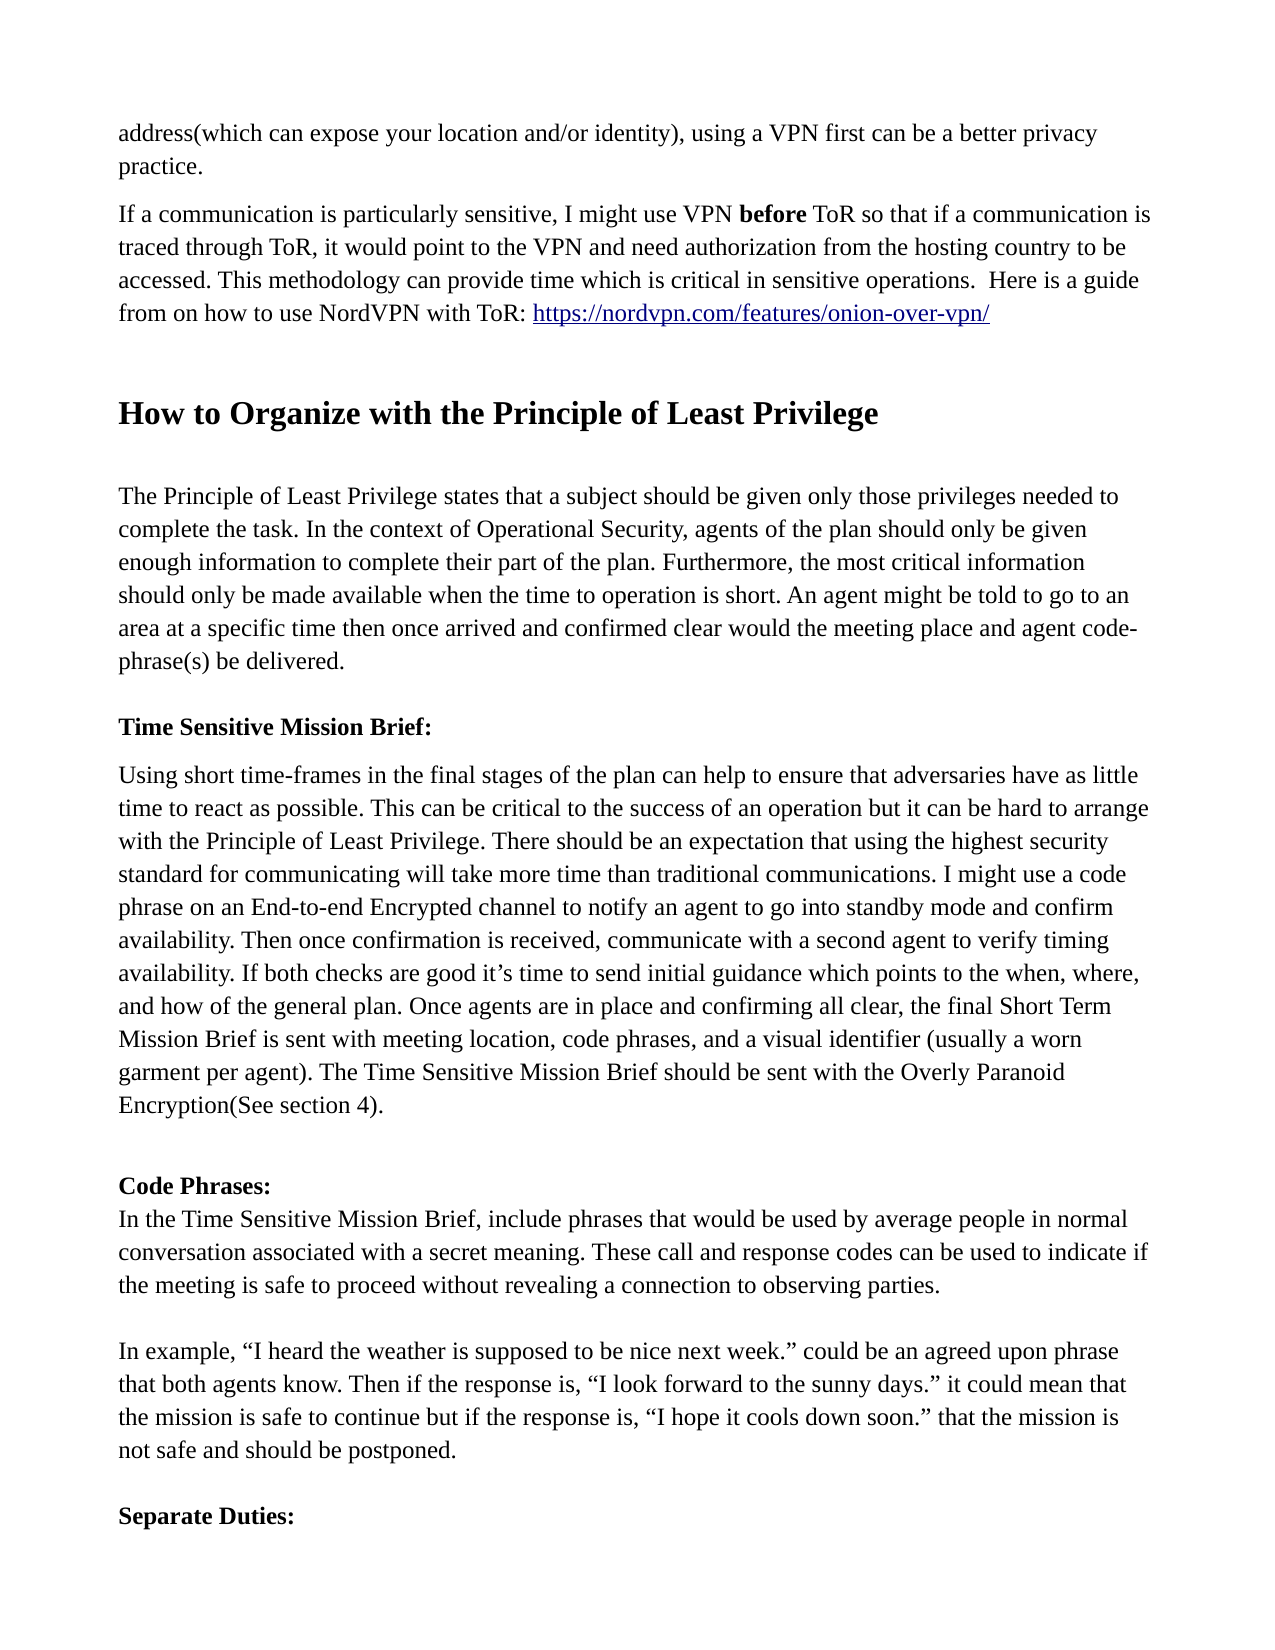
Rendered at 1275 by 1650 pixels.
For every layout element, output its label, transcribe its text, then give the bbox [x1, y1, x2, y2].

text Using short time-frames in the final stages of the plan can help to ensure that adversaries have as little time to react as possible. This can be critical to the success of an operation but it can be hard to arrange with the Principle of Least Privilege. There should be an expectation that using the highest security standard for communicating will take more time than traditional communications. I might use a code phrase on an End-to-end Encrypted channel to notify an agent to go into standby mode and confirm availability. Then once confirmation is received, communicate with a second agent to verify timing availability. If both checks are good it’s time to send initial guidance which points to the when, where, and how of the general plan. Once agents are in place and confirming all clear, the final Short Term Mission Brief is sent with meeting location, code phrases, and a visual identifier (usually a worn garment per agent). The Time Sensitive Mission Brief should be sent with the Overly Paranoid Encryption(See section 4). [118, 760, 1157, 1119]
text How to Organize with the Principle of Least Privilege [118, 393, 1157, 431]
text In the Time Sensitive Mission Brief, include phrases that would be used by average people in normal conversation associated with a secret meaning. These call and response codes can be used to indicate if the meeting is safe to proceed without revealing a connection to observing parties. [118, 1204, 1157, 1298]
text address(which can expose your location and/or identity), using a VPN first can be a better privacy practice. [118, 118, 1157, 180]
text Separate Duties: [118, 1501, 1157, 1530]
text If a communication is particularly sensitive, I might use VPN before ToR so that if a communication is traced through ToR, it would point to the VPN and need authorization from the hosting country to be accessed. This methodology can provide time which is critical in sensitive operations. Here is a guide from on how to use NordVPN with ToR: https://nordvpn.com/features/onion-over-vpn/ [118, 199, 1157, 327]
text In example, “I heard the weather is supposed to be nice next week.” could be an agreed upon phrase that both agents know. Then if the response is, “I look forward to the sunny days.” it could mean that the mission is safe to continue but if the response is, “I hope it cools down soon.” that the mission is not safe and should be postponed. [118, 1336, 1157, 1464]
text Time Sensitive Mission Brief: [118, 712, 1157, 741]
text Code Phrases: [118, 1171, 1157, 1199]
text The Principle of Least Privilege states that a subject should be given only those privileges needed to complete the task. In the context of Operational Security, agents of the plan should only be given enough information to complete their part of the plan. Furthermore, the most critical information should only be made available when the time to operation is short. An agent might be told to go to an area at a specific time then once arrived and confirmed clear would the meeting place and agent code-phrase(s) be delivered. [118, 481, 1157, 675]
